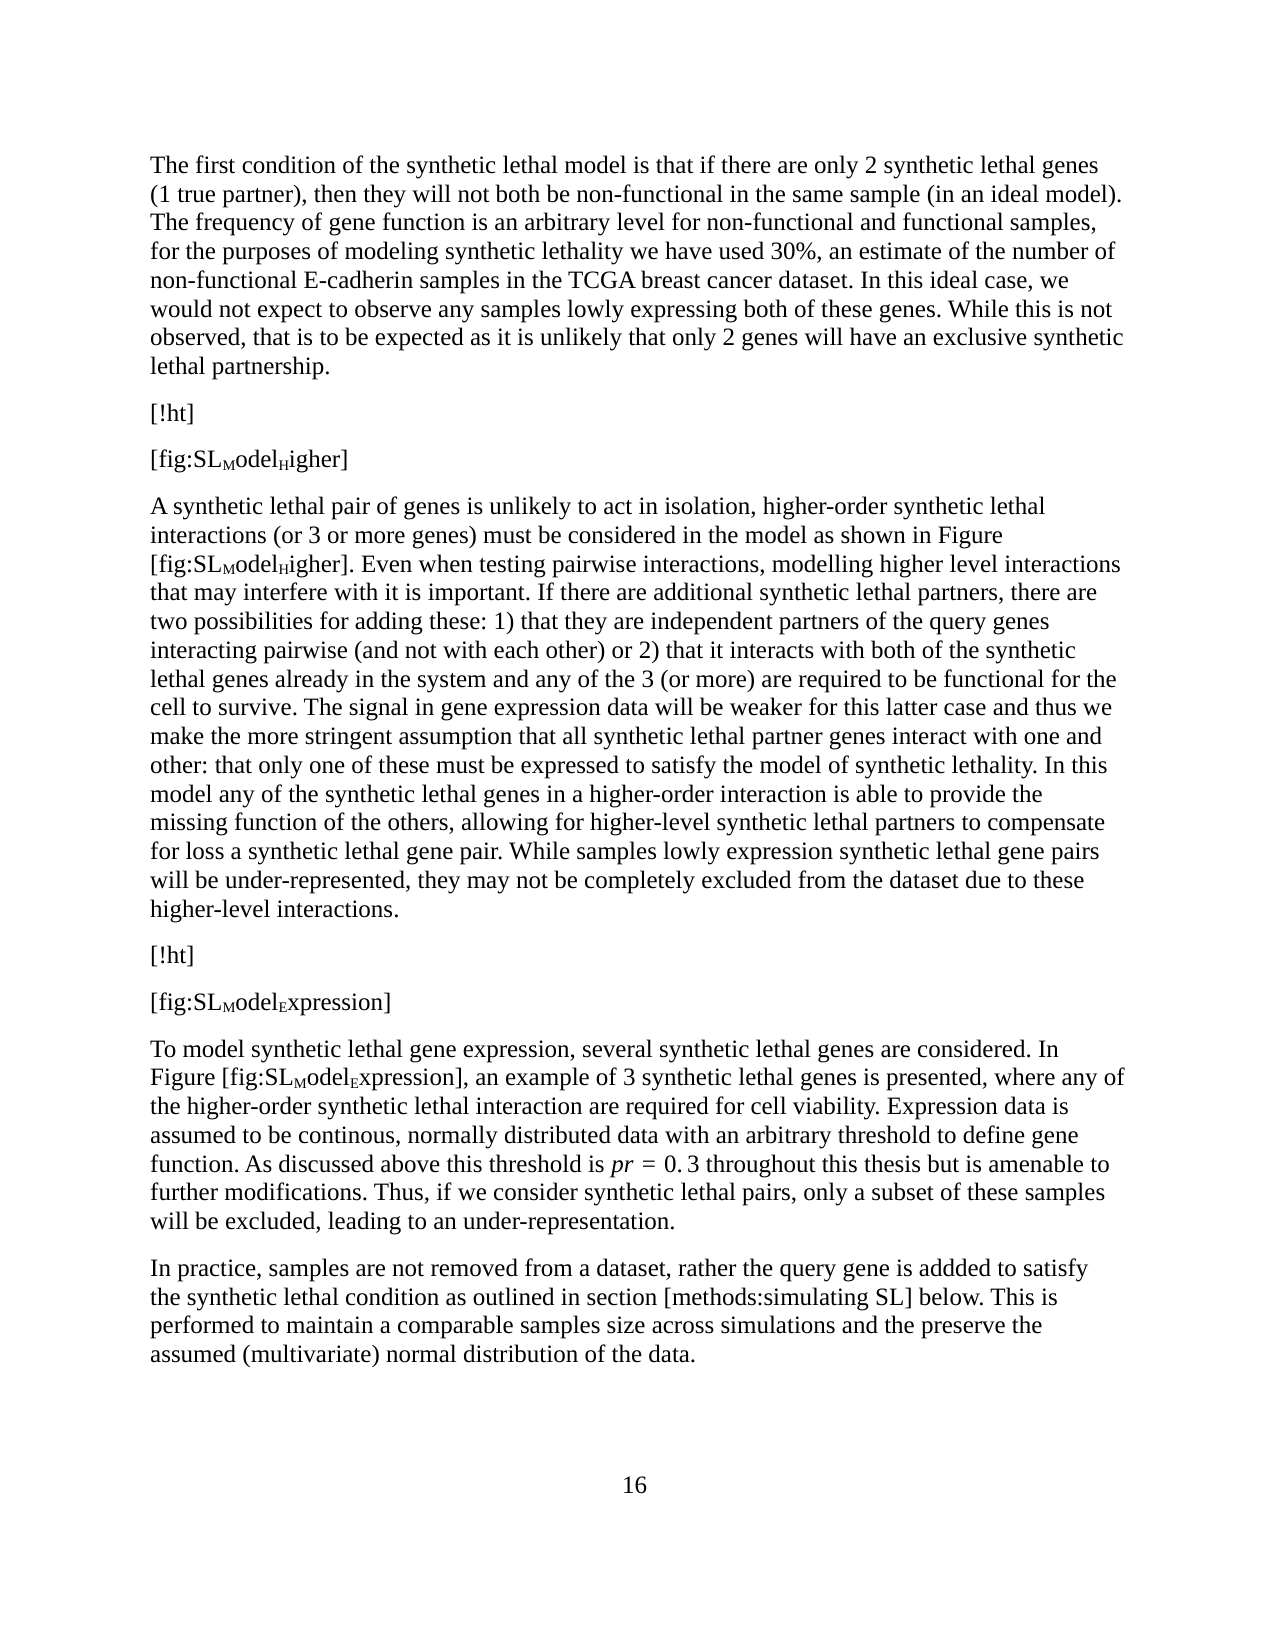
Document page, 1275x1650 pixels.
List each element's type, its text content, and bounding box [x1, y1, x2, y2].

text The first condition of the synthetic lethal model is that if there are only 2 synthetic lethal genes (1 true partner), then they will not both be non-functional in the same sample (in an ideal model). The frequency of gene function is an arbitrary level for non-functional and functional samples, for the purposes of modeling synthetic lethality we have used 30%, an estimate of the number of non-functional E-cadherin samples in the TCGA breast cancer dataset. In this ideal case, we would not expect to observe any samples lowly expressing both of these genes. While this is not observed, that is to be expected as it is unlikely that only 2 genes will have an exclusive synthetic lethal partnership. [150, 150, 1125, 380]
text [fig:SLModelExpression] [150, 987, 1125, 1016]
text [!ht] [150, 940, 1125, 969]
text To model synthetic lethal gene expression, several synthetic lethal genes are considered. In Figure [fig:SLModelExpression], an example of 3 synthetic lethal genes is presented, where any of the higher-order synthetic lethal interaction are required for cell viability. Expression data is assumed to be continous, normally distributed data with an arbitrary threshold to define gene function. As discussed above this threshold is pr = 0. 3 throughout this thesis but is amenable to further modifications. Thus, if we consider synthetic lethal pairs, only a subset of these samples will be excluded, leading to an under-representation. [150, 1034, 1125, 1235]
text [!ht] [150, 398, 1125, 427]
text In practice, samples are not removed from a dataset, rather the query gene is addded to satisfy the synthetic lethal condition as outlined in section [methods:simulating SL] below. This is performed to maintain a comparable samples size across simulations and the preserve the assumed (multivariate) normal distribution of the data. [150, 1253, 1125, 1368]
text A synthetic lethal pair of genes is unlikely to act in isolation, higher-order synthetic lethal interactions (or 3 or more genes) must be considered in the model as shown in Figure [fig:SLModelHigher]. Even when testing pairwise interactions, modelling higher level interactions that may interfere with it is important. If there are additional synthetic lethal partners, there are two possibilities for adding these: 1) that they are independent partners of the query genes interacting pairwise (and not with each other) or 2) that it interacts with both of the synthetic lethal genes already in the system and any of the 3 (or more) are required to be functional for the cell to survive. The signal in gene expression data will be weaker for this latter case and thus we make the more stringent assumption that all synthetic lethal partner genes interact with one and other: that only one of these must be expressed to satisfy the model of synthetic lethality. In this model any of the synthetic lethal genes in a higher-order interaction is able to provide the missing function of the others, allowing for higher-level synthetic lethal partners to compensate for loss a synthetic lethal gene pair. While samples lowly expression synthetic lethal gene pairs will be under-represented, they may not be completely excluded from the dataset due to these higher-level interactions. [150, 491, 1125, 922]
text [fig:SLModelHigher] [150, 444, 1125, 473]
